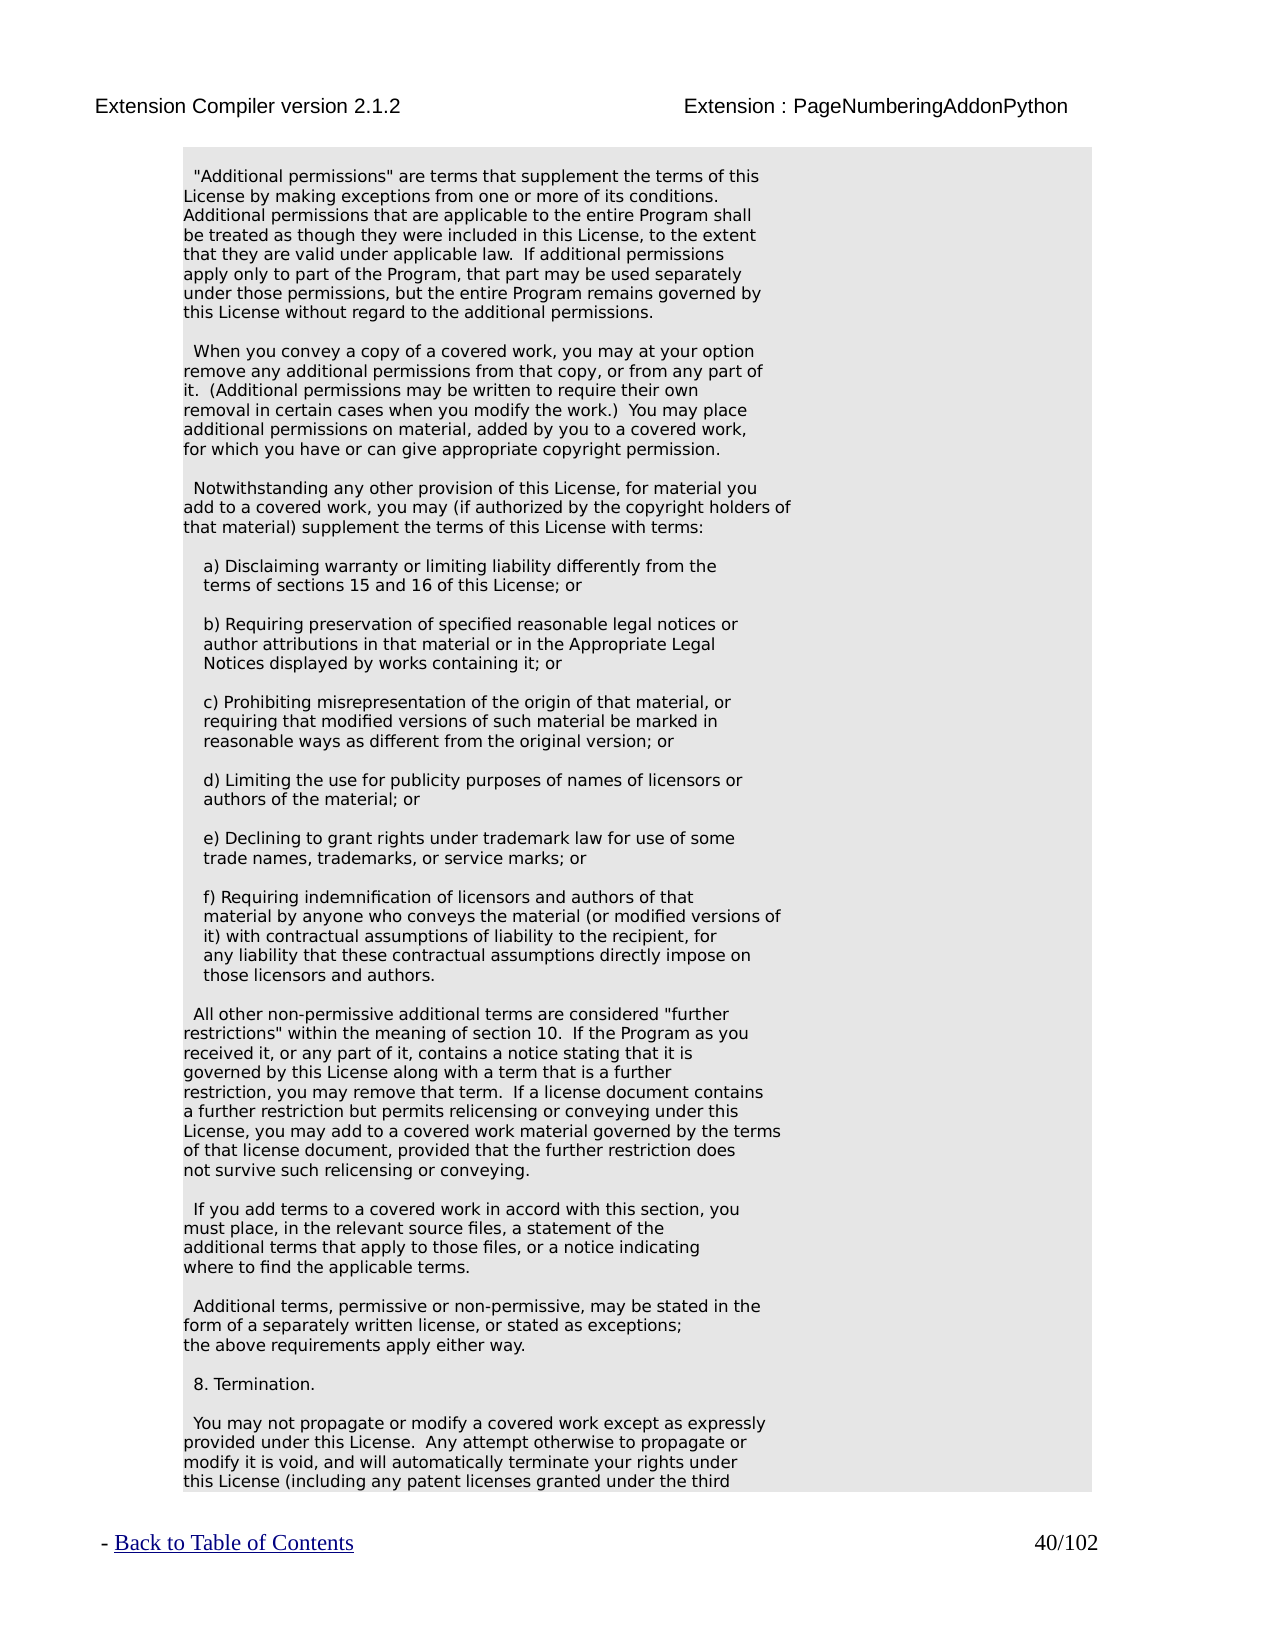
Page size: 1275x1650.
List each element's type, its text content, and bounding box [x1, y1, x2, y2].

text d) Limiting the use for publicity purposes of names of licensors or [183, 771, 1092, 790]
text those licensors and authors. [183, 966, 1092, 985]
text form of a separately written license, or stated as exceptions; [183, 1316, 1092, 1336]
text If you add terms to a covered work in accord with this section, you [183, 1199, 1092, 1219]
text of that license document, provided that the further restriction does [183, 1141, 1092, 1160]
text Notices displayed by works containing it; or [183, 654, 1092, 673]
text received it, or any part of it, contains a notice stating that it is [183, 1043, 1092, 1063]
text be treated as though they were included in this License, to the extent [183, 225, 1092, 245]
text this License (including any patent licenses granted under the third [183, 1472, 1092, 1492]
text requiring that modified versions of such material be marked in [183, 712, 1092, 732]
text for which you have or can give appropriate copyright permission. [183, 440, 1092, 459]
text that material) supplement the terms of this License with terms: [183, 518, 1092, 537]
text "Additional permissions" are terms that supplement the terms of this [183, 167, 1092, 186]
text it. (Additional permissions may be written to require their own [183, 381, 1092, 401]
text a further restriction but permits relicensing or conveying under this [183, 1102, 1092, 1121]
text You may not propagate or modify a covered work except as expressly [183, 1414, 1092, 1433]
text reasonable ways as different from the original version; or [183, 732, 1092, 751]
text a) Disclaiming warranty or limiting liability differently from the [183, 557, 1092, 576]
text author attributions in that material or in the Appropriate Legal [183, 634, 1092, 654]
text e) Declining to grant rights under trademark law for use of some [183, 829, 1092, 849]
text When you convey a copy of a covered work, you may at your option [183, 342, 1092, 362]
text the above requirements apply either way. [183, 1336, 1092, 1355]
text not survive such relicensing or conveying. [183, 1160, 1092, 1180]
text trade names, trademarks, or service marks; or [183, 849, 1092, 868]
text remove any additional permissions from that copy, or from any part of [183, 362, 1092, 381]
text License, you may add to a covered work material governed by the terms [183, 1121, 1092, 1141]
text material by anyone who conveys the material (or modified versions of [183, 907, 1092, 927]
text any liability that these contractual assumptions directly impose on [183, 946, 1092, 966]
text provided under this License. Any attempt otherwise to propagate or [183, 1433, 1092, 1453]
text it) with contractual assumptions of liability to the recipient, for [183, 927, 1092, 946]
text where to find the applicable terms. [183, 1258, 1092, 1277]
text add to a covered work, you may (if authorized by the copyright holders of [183, 498, 1092, 518]
text Additional terms, permissive or non-permissive, may be stated in the [183, 1297, 1092, 1316]
text Notwithstanding any other provision of this License, for material you [183, 479, 1092, 498]
text All other non-permissive additional terms are considered "further [183, 1004, 1092, 1024]
text License by making exceptions from one or more of its conditions. [183, 186, 1092, 206]
text additional terms that apply to those files, or a notice indicating [183, 1238, 1092, 1258]
text apply only to part of the Program, that part may be used separately [183, 264, 1092, 284]
text this License without regard to the additional permissions. [183, 303, 1092, 323]
text must place, in the relevant source files, a statement of the [183, 1219, 1092, 1238]
text restrictions" within the meaning of section 10. If the Program as you [183, 1024, 1092, 1043]
text that they are valid under applicable law. If additional permissions [183, 245, 1092, 264]
text restriction, you may remove that term. If a license document contains [183, 1082, 1092, 1102]
text under those permissions, but the entire Program remains governed by [183, 284, 1092, 303]
text c) Prohibiting misrepresentation of the origin of that material, or [183, 693, 1092, 712]
text additional permissions on material, added by you to a covered work, [183, 420, 1092, 440]
text 8. Termination. [183, 1375, 1092, 1394]
text terms of sections 15 and 16 of this License; or [183, 576, 1092, 596]
text f) Requiring indemnification of licensors and authors of that [183, 888, 1092, 907]
text modify it is void, and will automatically terminate your rights under [183, 1453, 1092, 1472]
text authors of the material; or [183, 790, 1092, 810]
text Additional permissions that are applicable to the entire Program shall [183, 206, 1092, 225]
text b) Requiring preservation of specified reasonable legal notices or [183, 615, 1092, 634]
text governed by this License along with a term that is a further [183, 1063, 1092, 1082]
text removal in certain cases when you modify the work.) You may place [183, 401, 1092, 420]
